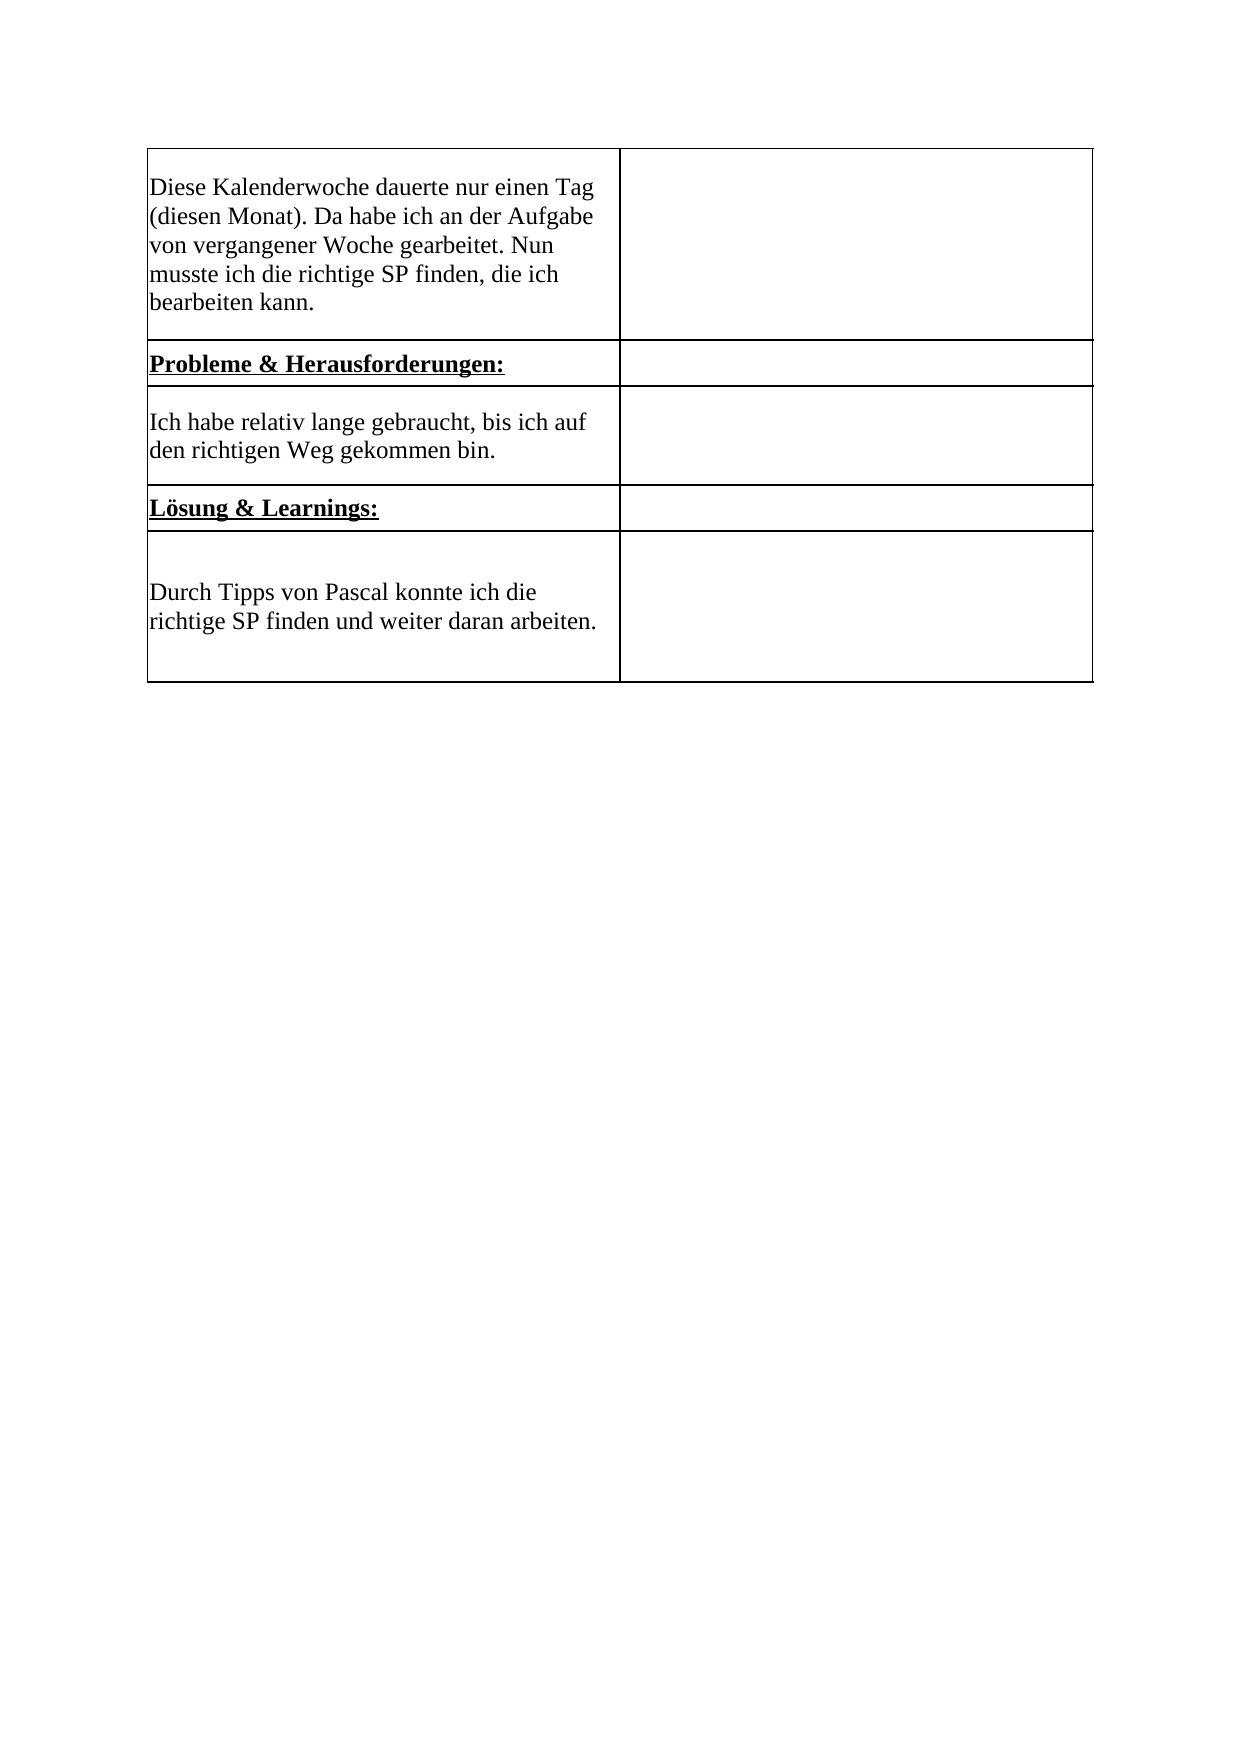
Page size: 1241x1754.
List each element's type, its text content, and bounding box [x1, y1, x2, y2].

table_cell Diese Kalenderwoche dauerte nur einen Tag (diesen Monat). Da habe ich an der Aufgabe von vergangener Woche gearbeitet. Nun musste ich die richtige SP finden, die ich bearbeiten kann. [148, 149, 619, 339]
table_cell Ich habe relativ lange gebraucht, bis ich auf den richtigen Weg gekommen bin. [148, 387, 619, 484]
table_cell [621, 532, 1092, 681]
table_cell [621, 341, 1092, 385]
table_cell [621, 149, 1092, 339]
table_cell Lösung & Learnings: [148, 486, 619, 530]
table_cell Probleme & Herausforderungen: [148, 341, 619, 385]
table_cell Durch Tipps von Pascal konnte ich die richtige SP finden und weiter daran arbeiten. [148, 532, 619, 681]
table_cell [621, 486, 1092, 530]
table_cell [621, 387, 1092, 484]
